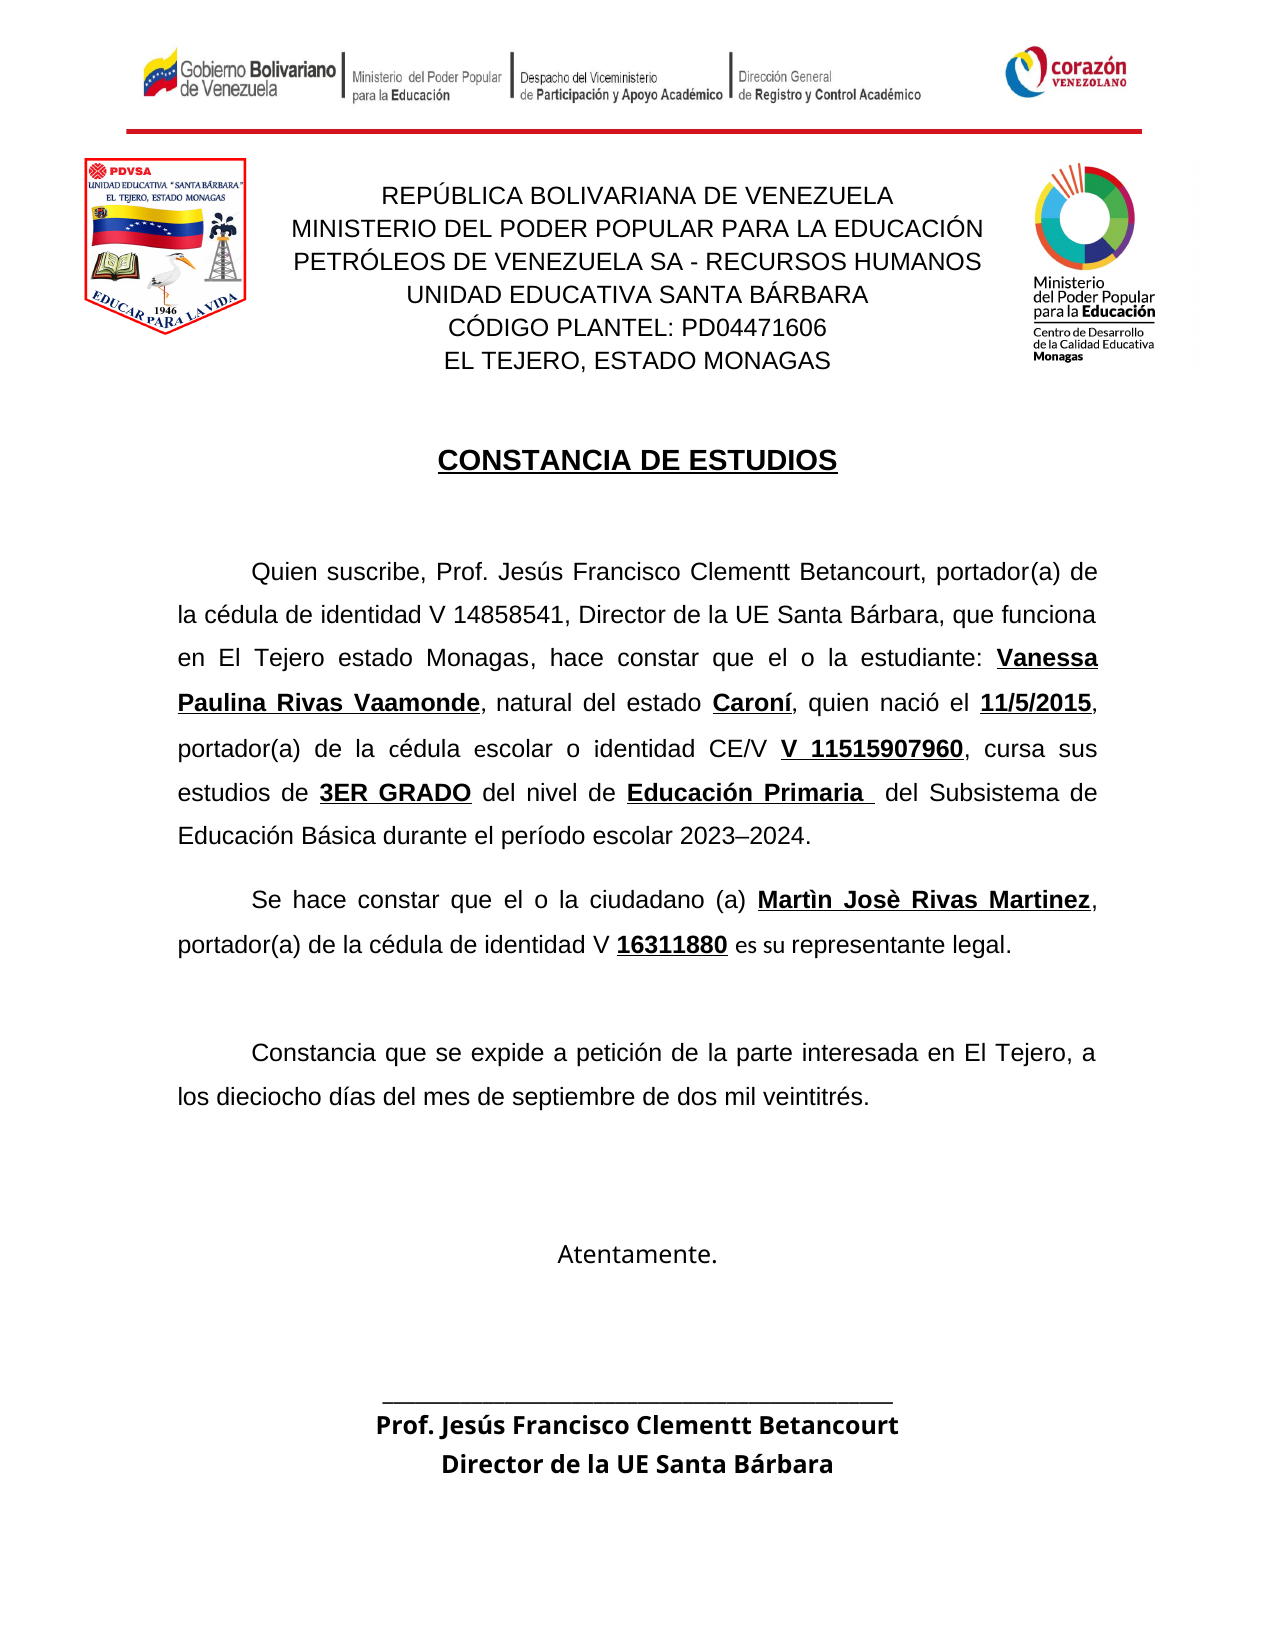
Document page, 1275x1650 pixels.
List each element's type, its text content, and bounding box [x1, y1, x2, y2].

text CÓDIGO PLANTEL: PD04471606 [177, 313, 978, 341]
picture [126, 11, 1142, 134]
text Atentamente. [177, 1237, 1098, 1271]
subtitle CONSTANCIA DE ESTUDIOS [177, 443, 1098, 476]
text ______________________________________________ [177, 1373, 1098, 1407]
text Se hace constar que el o la ciudadano (a) Martìn Josè Rivas Martinez, portador(a) de la cédula de identidad V 16311880 es su representante legal. [177, 885, 1098, 959]
subtitle REPÚBLICA BOLIVARIANA DE VENEZUELA [252, 181, 978, 209]
text Constancia que se expide a petición de la parte interesada en El Tejero, a los dieciocho días del mes de septiembre de dos mil veintitrés. [177, 1038, 1098, 1110]
text Prof. Jesús Francisco Clementt Betancourt [177, 1407, 1098, 1441]
text Quien suscribe, Prof. Jesús Francisco Clementt Betancourt, portador(a) de la cédula de identidad V 14858541, Director de la UE Santa Bárbara, que funciona en El Tejero estado Monagas, hace constar que el o la estudiante: Vanessa Paulina Rivas Vaamonde, natural del estado Caroní, quien nació el 11/5/2015, portador(a) de la cédula escolar o identidad CE/V V 11515907960, cursa sus estudios de 3ER GRADO del nivel de Educación Primaria del Subsistema de Educación Básica durante el período escolar 2023–2024. [177, 557, 1098, 849]
picture [978, 153, 1200, 377]
subtitle MINISTERIO DEL PODER POPULAR PARA LA EDUCACIÓN [252, 214, 978, 242]
subtitle PETRÓLEOS DE VENEZUELA SA - RECURSOS HUMANOS [252, 247, 978, 275]
text UNIDAD EDUCATIVA SANTA BÁRBARA [252, 280, 978, 308]
picture [79, 158, 252, 335]
text EL TEJERO, ESTADO MONAGAS [177, 346, 978, 374]
text Director de la UE Santa Bárbara [177, 1447, 1098, 1481]
